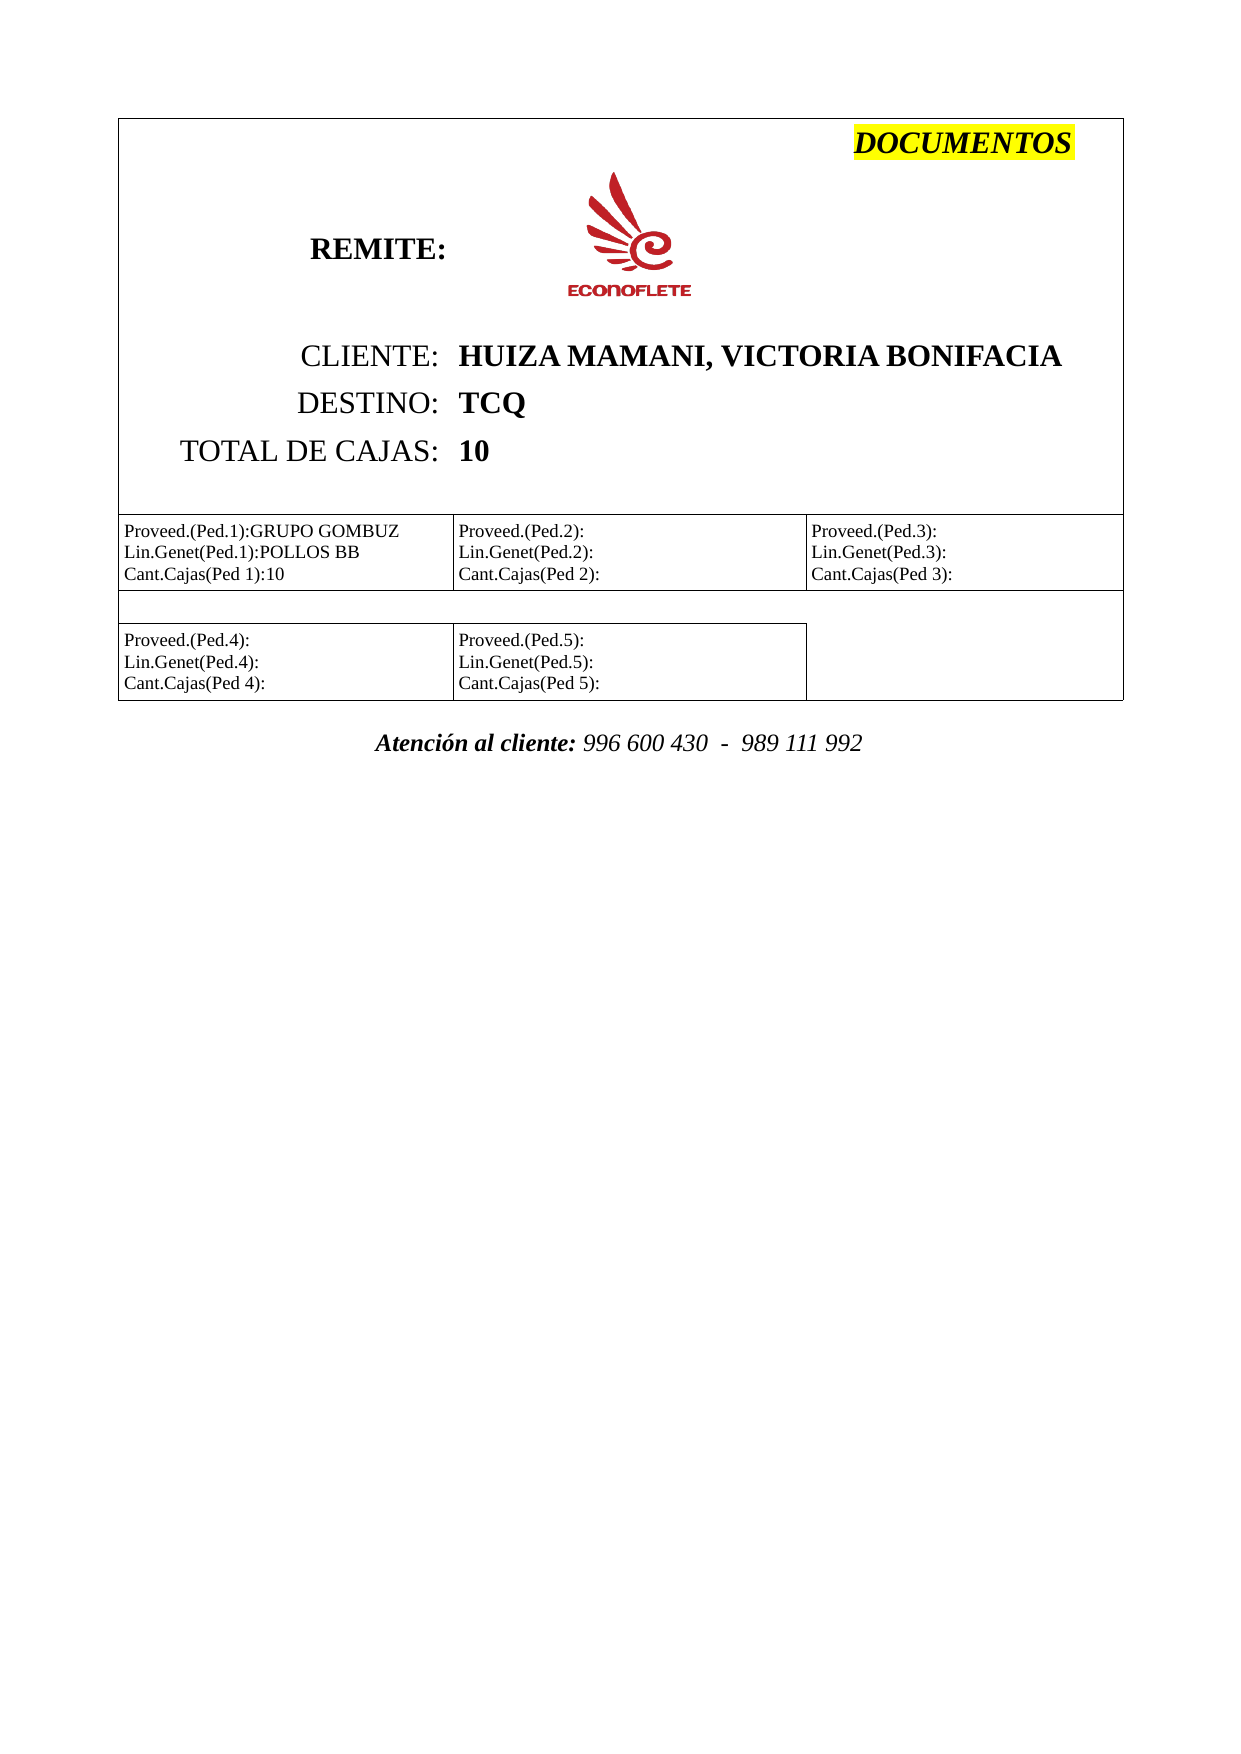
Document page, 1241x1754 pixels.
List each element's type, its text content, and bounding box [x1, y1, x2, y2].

table_cell TCQ [453, 379, 806, 426]
table_cell [119, 591, 453, 623]
table_cell CLIENTE: [119, 332, 453, 379]
table_cell Proveed.(Ped.3): Lin.Genet(Ped.3): Cant.Cajas(Ped 3): [807, 515, 1123, 590]
table_cell [453, 591, 806, 623]
table_cell [806, 591, 1123, 623]
table_cell Proveed.(Ped.1):GRUPO GOMBUZ Lin.Genet(Ped.1):POLLOS BB Cant.Cajas(Ped 1):10 [119, 515, 453, 590]
table_cell 10 [453, 426, 1123, 474]
table_cell [806, 379, 1123, 426]
table_cell TOTAL DE CAJAS: [119, 426, 453, 474]
picture [552, 171, 707, 297]
table_cell [119, 474, 453, 514]
table_cell Proveed.(Ped.4): Lin.Genet(Ped.4): Cant.Cajas(Ped 4): [119, 624, 453, 699]
table_cell [806, 474, 1123, 514]
table_cell Proveed.(Ped.2): Lin.Genet(Ped.2): Cant.Cajas(Ped 2): [454, 515, 806, 590]
table_cell [453, 474, 806, 514]
table_cell [806, 166, 1123, 332]
table_cell DESTINO: [119, 379, 453, 426]
table_cell [807, 623, 1123, 699]
table_header [453, 119, 806, 166]
table_cell REMITE: [119, 166, 453, 332]
table_cell Proveed.(Ped.5): Lin.Genet(Ped.5): Cant.Cajas(Ped 5): [454, 624, 806, 699]
text Atención al cliente: 996 600 430 - 989 111 992 [118, 728, 1122, 757]
table_header DOCUMENTOS [806, 119, 1123, 166]
table_cell [453, 166, 806, 332]
table_cell HUIZA MAMANI, VICTORIA BONIFACIA [453, 332, 1123, 379]
table_header [119, 119, 453, 166]
